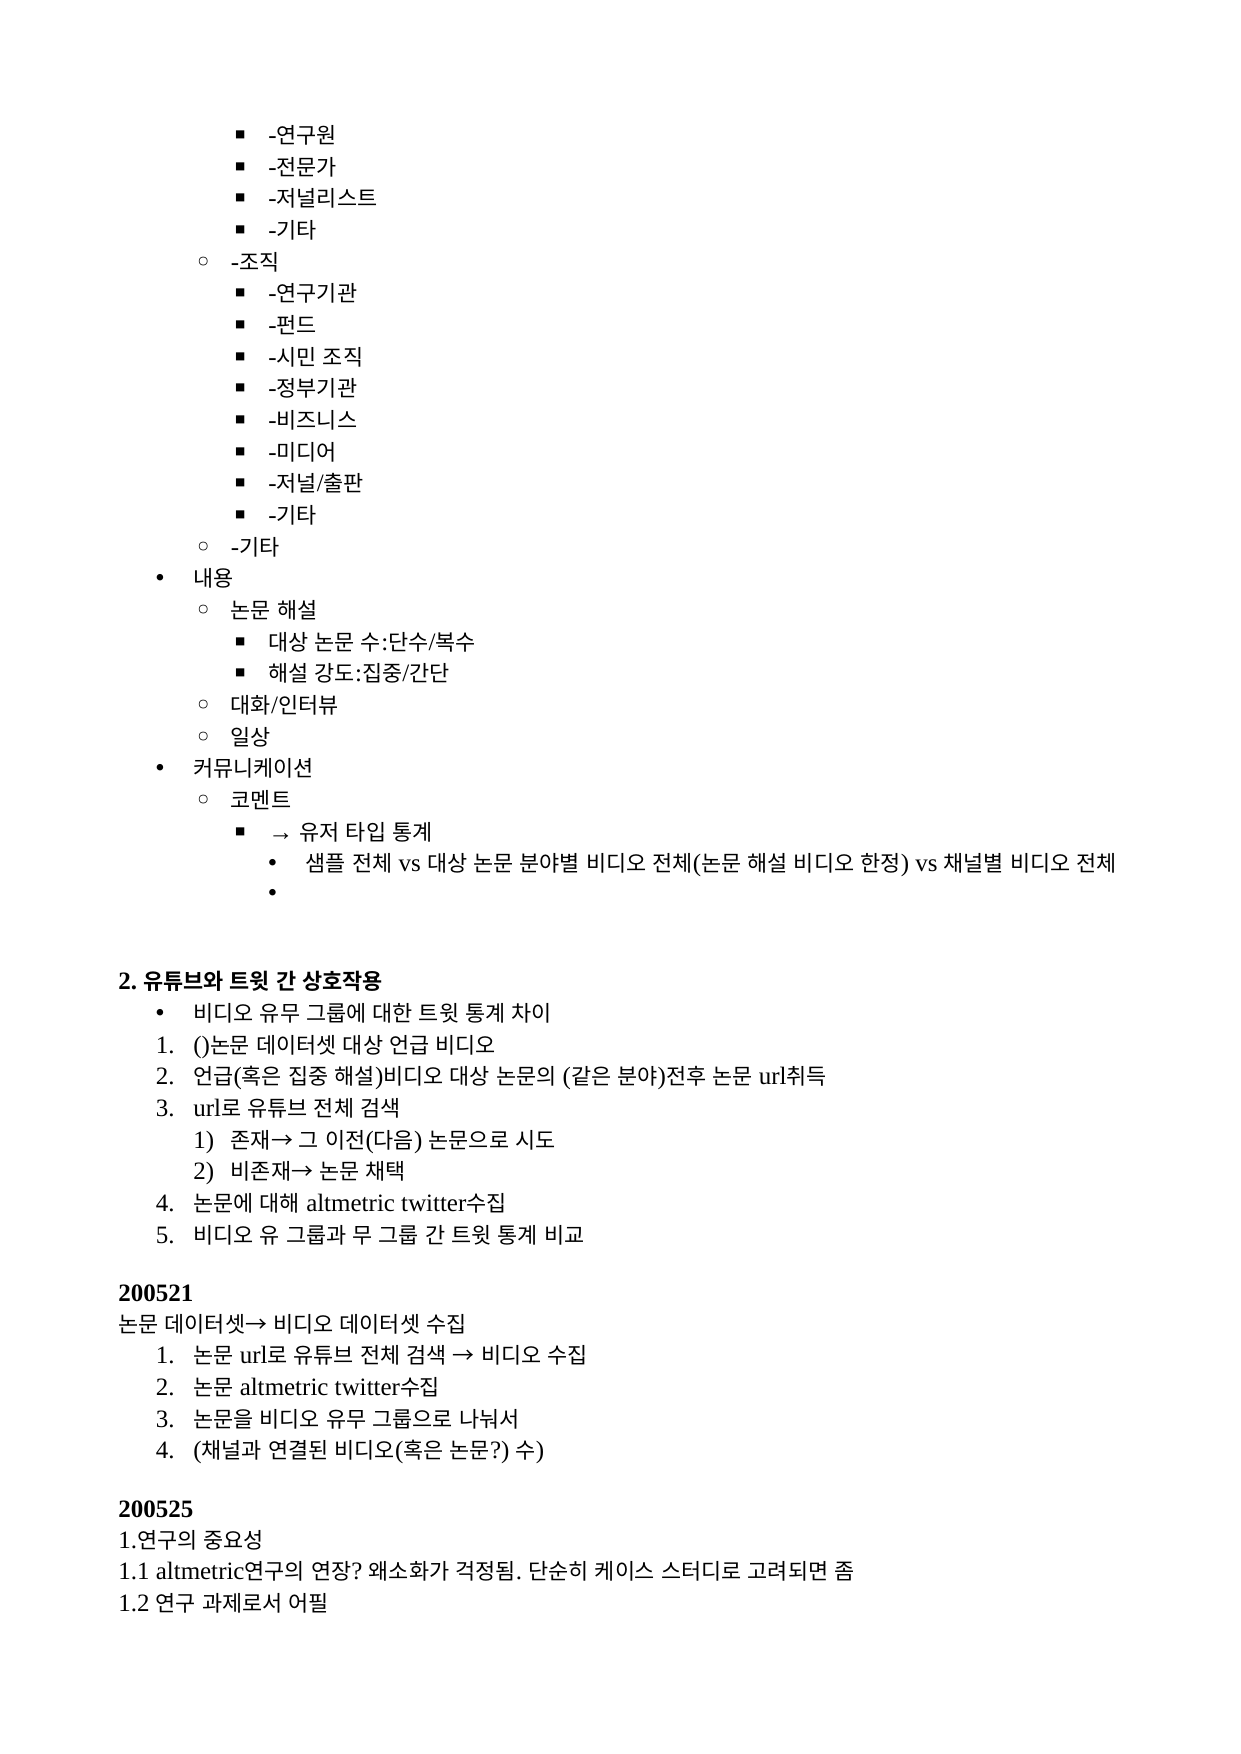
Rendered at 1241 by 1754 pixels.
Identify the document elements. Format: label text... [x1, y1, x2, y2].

list 일상 [193, 720, 1122, 751]
list -정부기관 [231, 371, 1122, 403]
text 논문 데이터셋→ 비디오 데이터셋 수집 [118, 1307, 1122, 1338]
list -기타 [231, 213, 1122, 245]
text 1.2 연구 과제로서 어필 [118, 1586, 1122, 1618]
list → 유저 타입 통계 [231, 815, 1122, 846]
list -시민 조직 [231, 340, 1122, 371]
list -펀드 [231, 308, 1122, 340]
list 논문을 비디오 유무 그룹으로 나눠서 [156, 1402, 1122, 1433]
list 비디오 유무 그룹에 대한 트윗 통계 차이 [156, 996, 1122, 1028]
list 존재→ 그 이전(다음) 논문으로 시도 [193, 1123, 1122, 1154]
list 논문에 대해 altmetric twitter수집 [156, 1186, 1122, 1218]
list -비즈니스 [231, 403, 1122, 435]
list 비디오 유 그룹과 무 그룹 간 트윗 통계 비교 [156, 1218, 1122, 1249]
list 내용 [156, 561, 1122, 593]
list 논문 altmetric twitter수집 [156, 1370, 1122, 1402]
list 언급(혹은 집중 해설)비디오 대상 논문의 (같은 분야)전후 논문 url취득 [156, 1059, 1122, 1091]
list ()논문 데이터셋 대상 언급 비디오 [156, 1028, 1122, 1059]
list -미디어 [231, 435, 1122, 466]
list 논문 url로 유튜브 전체 검색 → 비디오 수집 [156, 1338, 1122, 1370]
list -전문가 [231, 150, 1122, 181]
list -기타 [231, 498, 1122, 530]
list (채널과 연결된 비디오(혹은 논문?) 수) [156, 1433, 1122, 1465]
text 200525 [118, 1494, 1122, 1523]
list 샘플 전체 vs 대상 논문 분야별 비디오 전체(논문 해설 비디오 한정) vs 채널별 비디오 전체 [268, 846, 1122, 878]
list 대상 논문 수:단수/복수 [231, 625, 1122, 656]
list -저널리스트 [231, 181, 1122, 213]
list 커뮤니케이션 [156, 751, 1122, 783]
list url로 유튜브 전체 검색 [156, 1091, 1122, 1123]
list 논문 해설 [193, 593, 1122, 625]
list 코멘트 [193, 783, 1122, 815]
text 1.연구의 중요성 [118, 1523, 1122, 1554]
text 200521 [118, 1278, 1122, 1307]
list -저널/출판 [231, 466, 1122, 498]
list -연구기관 [231, 276, 1122, 308]
list 대화/인터뷰 [193, 688, 1122, 720]
text 2. 유튜브와 트윗 간 상호작용 [118, 964, 1122, 996]
list -조직 [193, 245, 1122, 276]
list 해설 강도:집중/간단 [231, 656, 1122, 688]
list 비존재→ 논문 채택 [193, 1154, 1122, 1186]
list -연구원 [231, 118, 1122, 150]
text 1.1 altmetric연구의 연장? 왜소화가 걱정됨. 단순히 케이스 스터디로 고려되면 좀 [118, 1554, 1122, 1586]
list -기타 [193, 530, 1122, 561]
